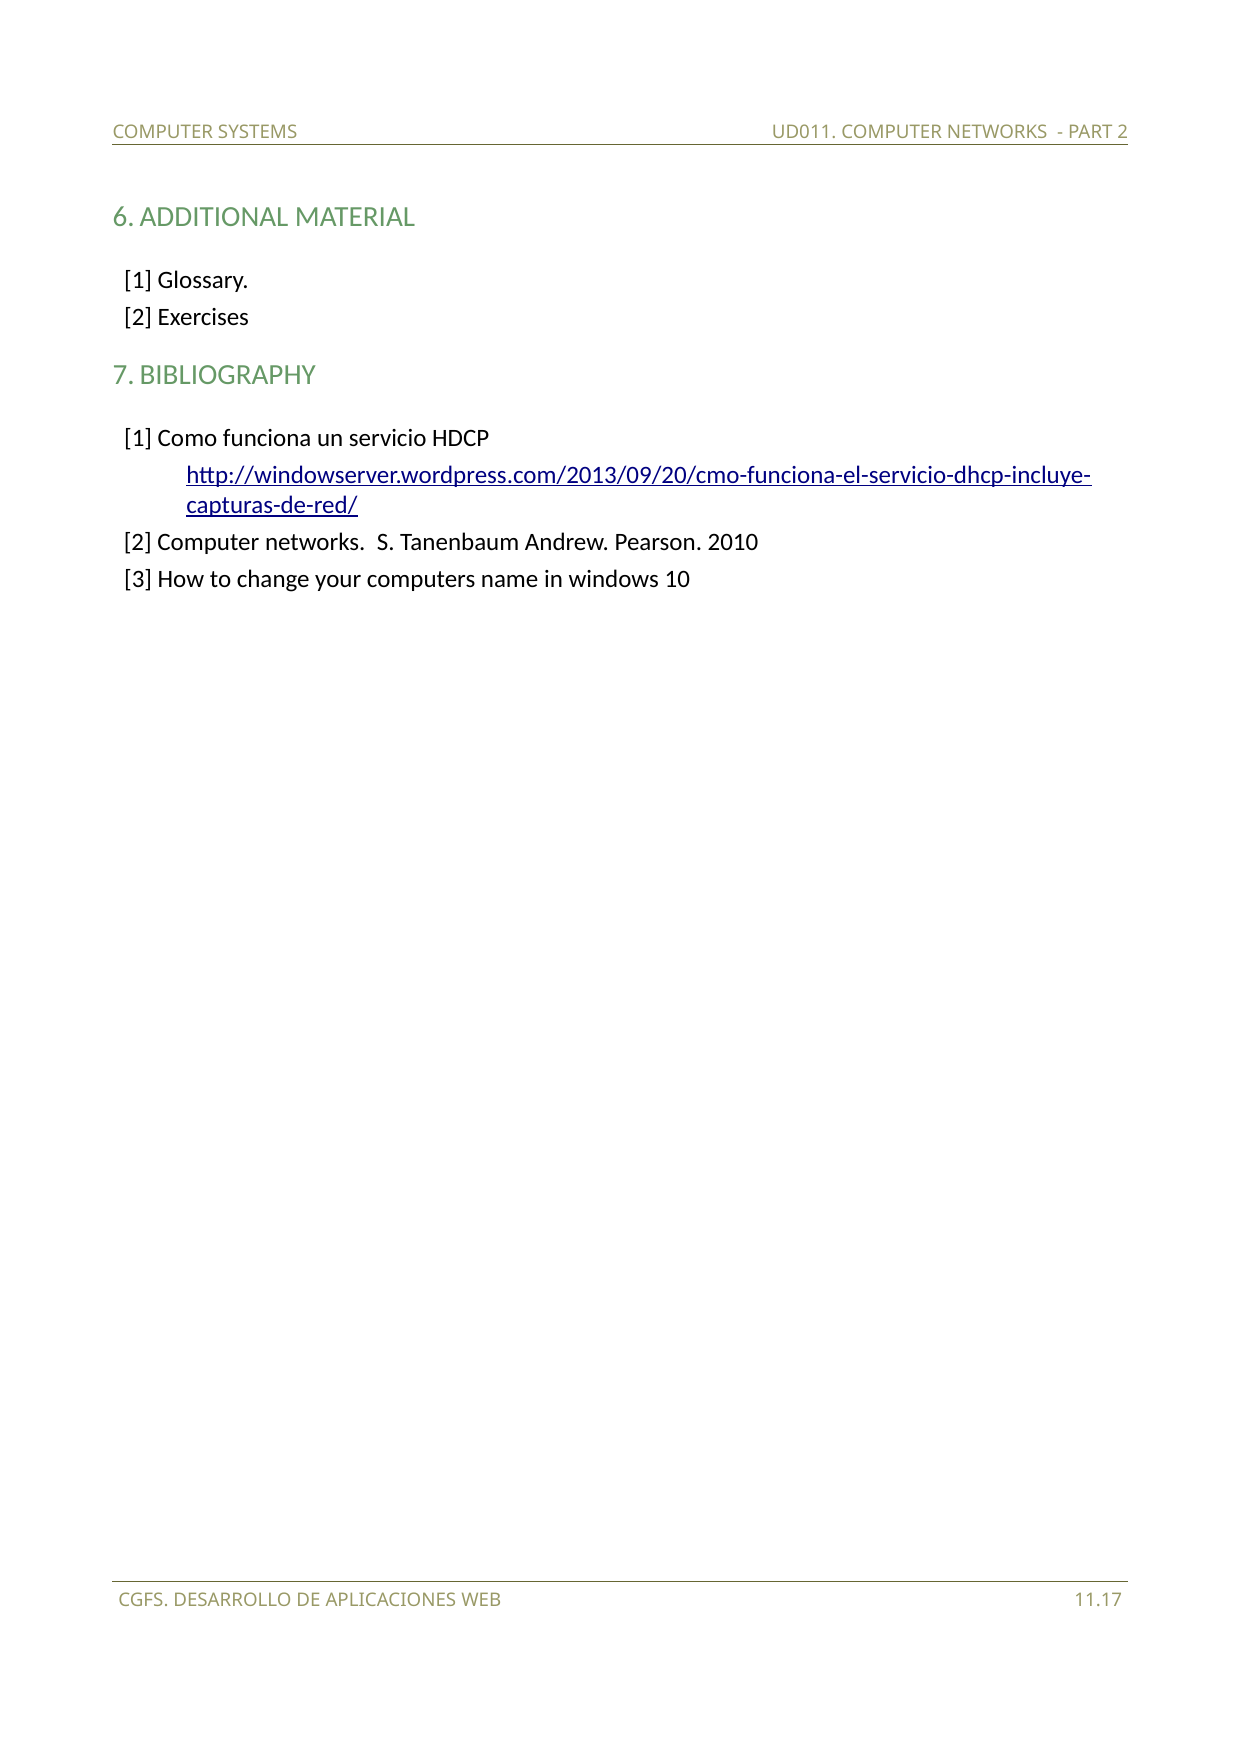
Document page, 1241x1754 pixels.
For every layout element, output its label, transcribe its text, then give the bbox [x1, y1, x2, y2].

subtitle Additional material [112, 198, 1128, 234]
text http://windowserver.wordpress.com/2013/09/20/cmo-funciona-el-servicio-dhcp-incluye-capturas-de-red/ [186, 459, 1128, 520]
text [1] Glossary. [112, 264, 1128, 294]
text [1] Como funciona un servicio HDCP [112, 422, 1128, 452]
text [2] Exercises [112, 301, 1128, 331]
text [3] How to change your computers name in windows 10 [112, 563, 1128, 594]
text [2] Computer networks. S. Tanenbaum Andrew. Pearson. 2010 [112, 526, 1128, 557]
subtitle Bibliography [112, 356, 1128, 392]
